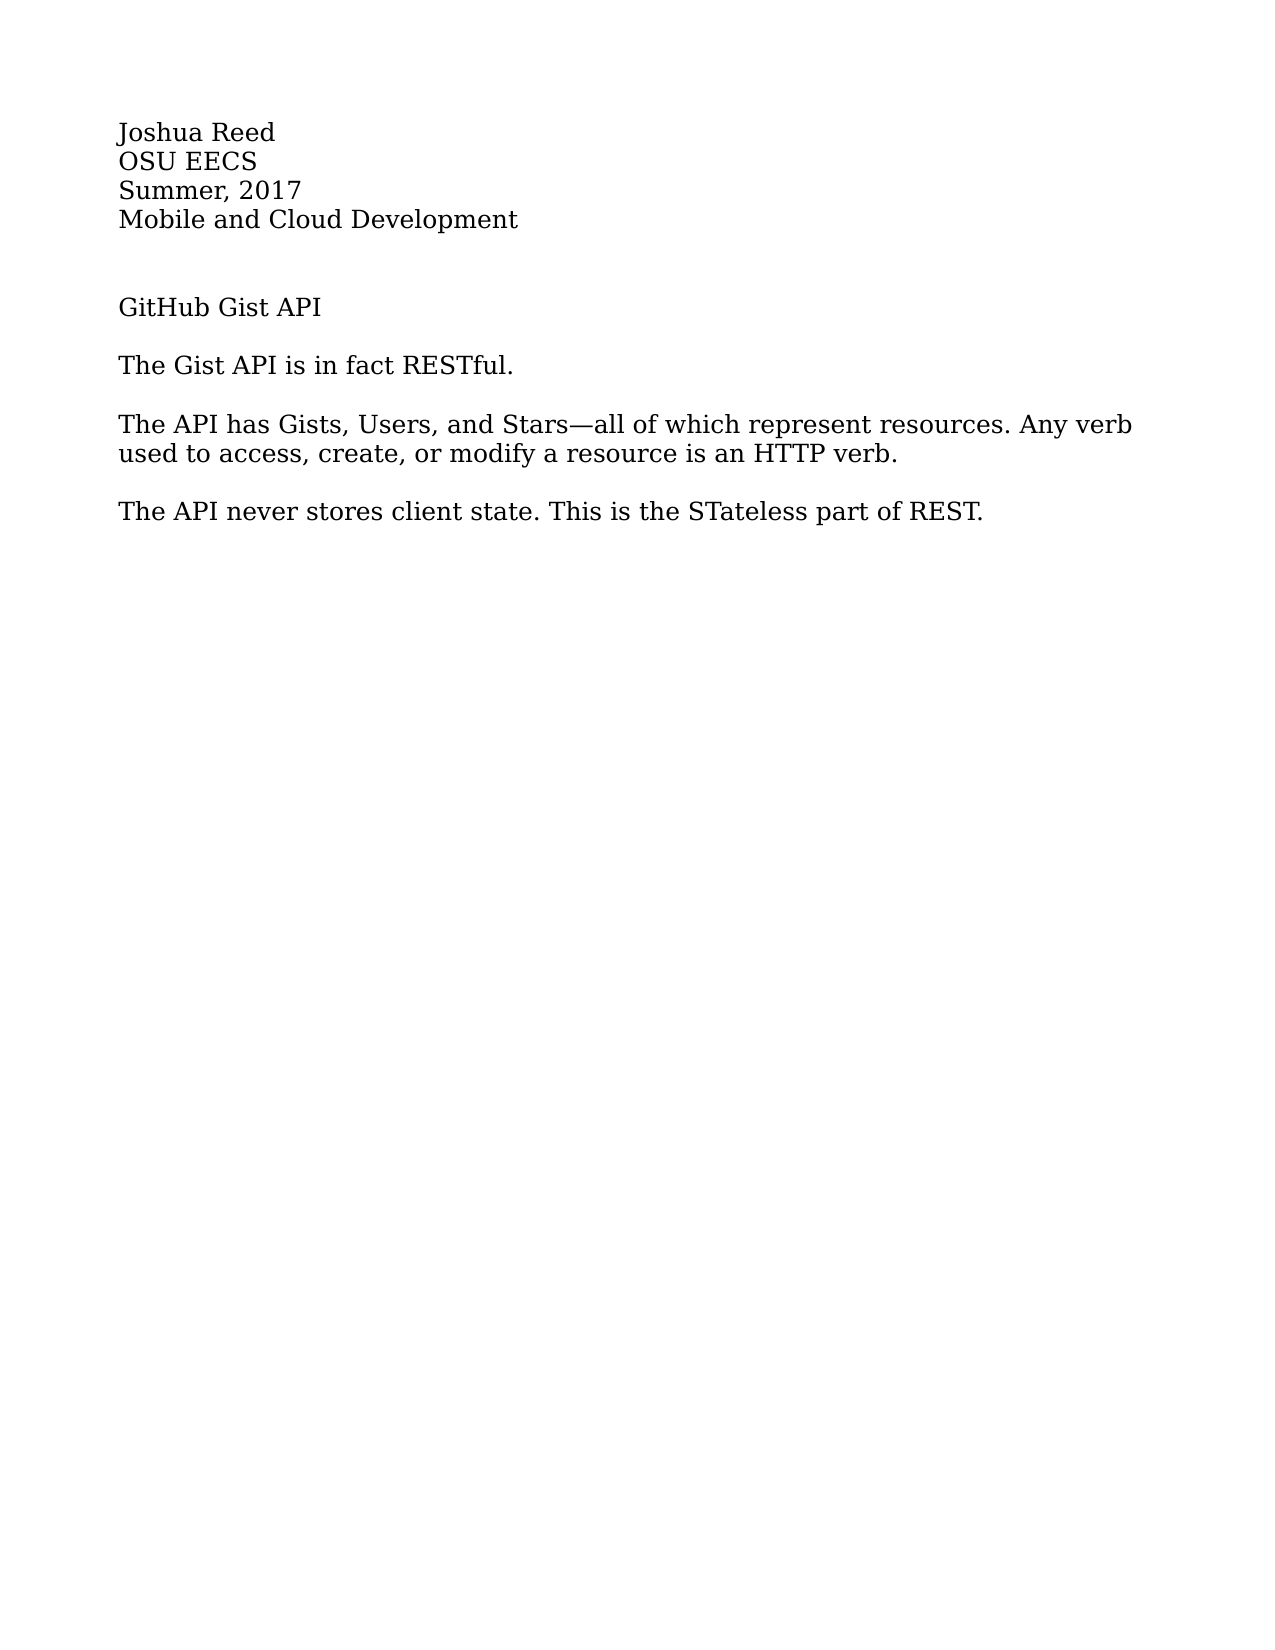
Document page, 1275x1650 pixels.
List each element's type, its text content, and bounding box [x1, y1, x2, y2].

text OSU EECS [118, 147, 1157, 176]
text Joshua Reed [118, 118, 1157, 147]
text The API has Gists, Users, and Stars—all of which represent resources. Any verb used to access, create, or modify a resource is an HTTP verb. [118, 410, 1157, 468]
text The API never stores client state. This is the STateless part of REST. [118, 497, 1157, 526]
text Summer, 2017 [118, 176, 1157, 206]
text GitHub Gist API [118, 293, 1157, 322]
text Mobile and Cloud Development [118, 206, 1157, 235]
text The Gist API is in fact RESTful. [118, 351, 1157, 381]
